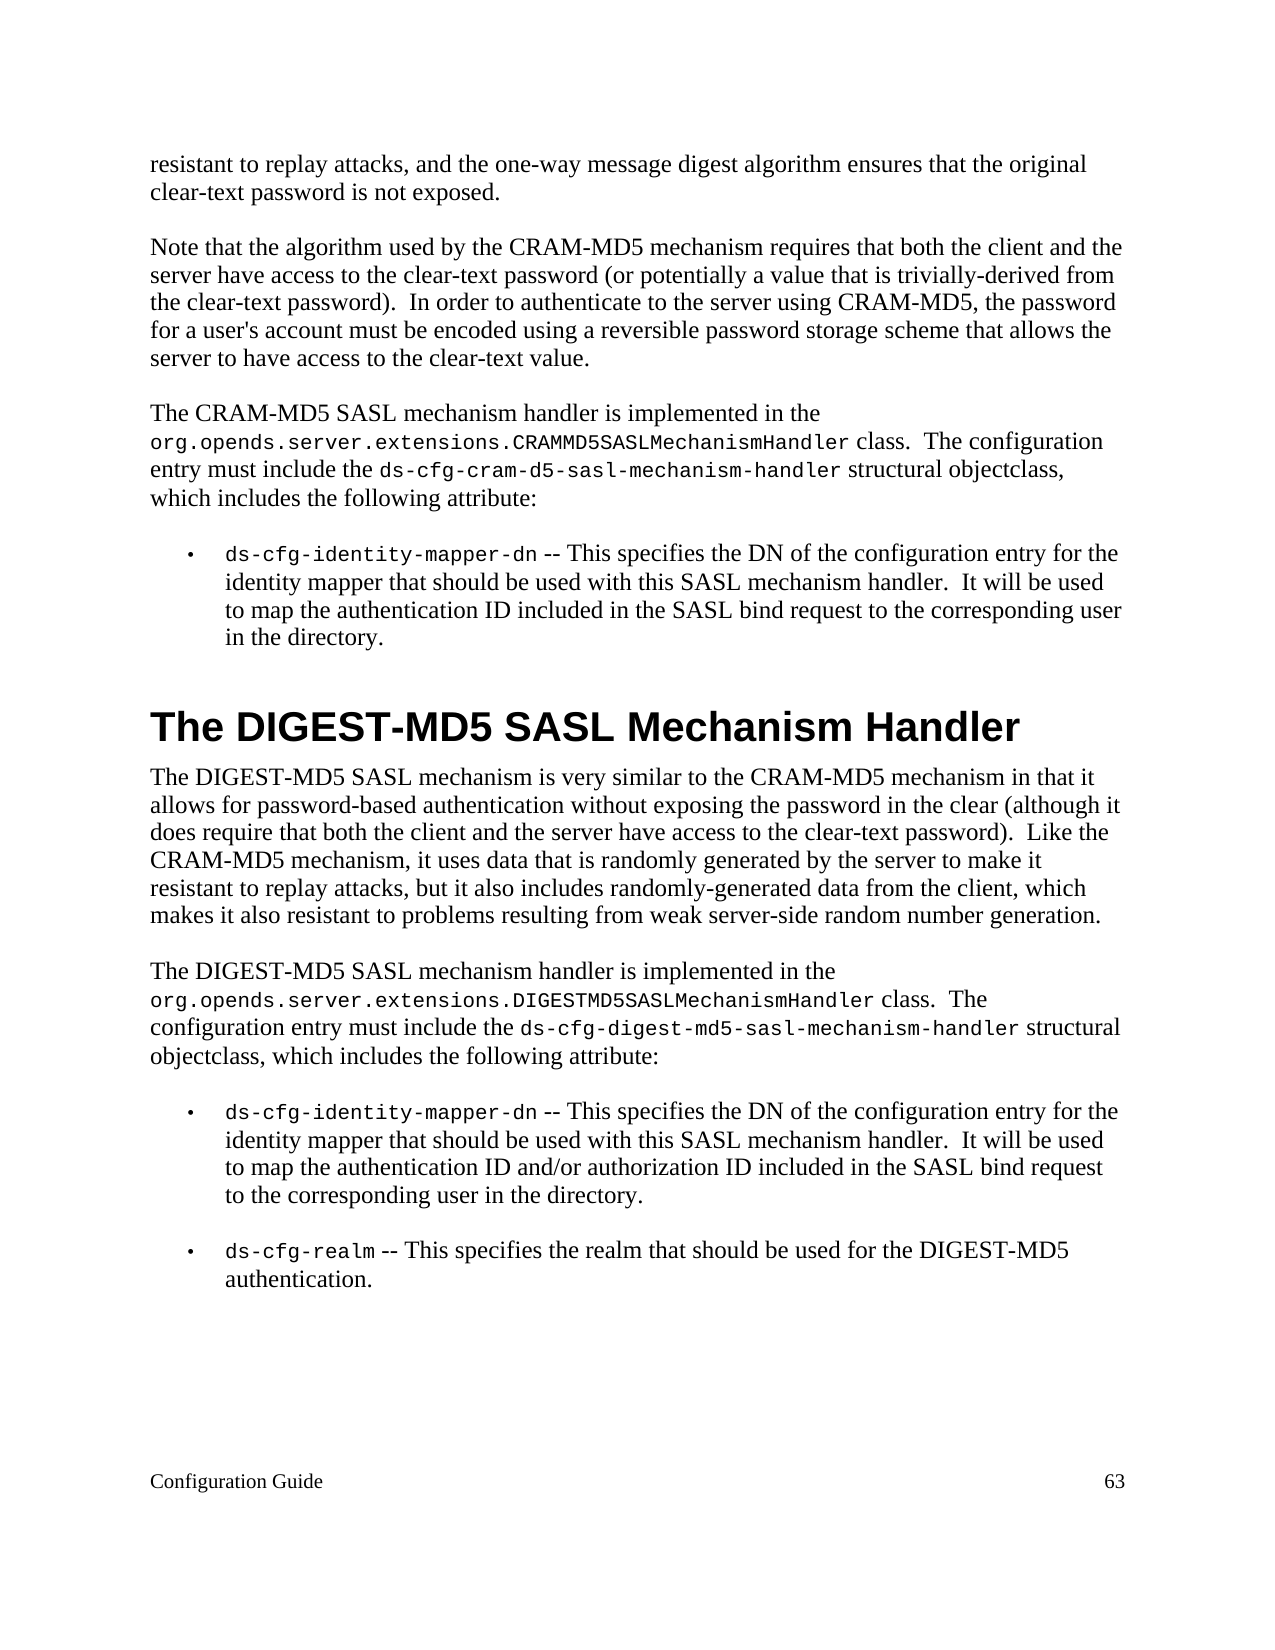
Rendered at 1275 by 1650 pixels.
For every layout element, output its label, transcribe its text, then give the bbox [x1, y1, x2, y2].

text The CRAM-MD5 SASL mechanism handler is implemented in the org.opends.server.extensions.CRAMMD5SASLMechanismHandler class. The configuration entry must include the ds-cfg-cram-d5-sasl-mechanism-handler structural objectclass, which includes the following attribute: [150, 399, 1125, 512]
text resistant to replay attacks, and the one-way message digest algorithm ensures that the original clear-text password is not exposed. [150, 150, 1125, 205]
list ds-cfg-identity-mapper-dn -- This specifies the DN of the configuration entry for the identity mapper that should be used with this SASL mechanism handler. It will be used to map the authentication ID included in the SASL bind request to the corresponding user in the directory. [187, 539, 1125, 651]
text Note that the algorithm used by the CRAM-MD5 mechanism requires that both the client and the server have access to the clear-text password (or potentially a value that is trivially-derived from the clear-text password). In order to authenticate to the server using CRAM-MD5, the password for a user's account must be encoded using a reversible password storage scheme that allows the server to have access to the clear-text value. [150, 233, 1125, 372]
list ds-cfg-identity-mapper-dn -- This specifies the DN of the configuration entry for the identity mapper that should be used with this SASL mechanism handler. It will be used to map the authentication ID and/or authorization ID included in the SASL bind request to the corresponding user in the directory. [187, 1097, 1125, 1209]
subtitle The DIGEST-MD5 SASL Mechanism Handler [150, 704, 1125, 751]
list ds-cfg-realm -- This specifies the realm that should be used for the DIGEST-MD5 authentication. [187, 1237, 1125, 1293]
text The DIGEST-MD5 SASL mechanism is very similar to the CRAM-MD5 mechanism in that it allows for password-based authentication without exposing the password in the clear (although it does require that both the client and the server have access to the clear-text password). Like the CRAM-MD5 mechanism, it uses data that is randomly generated by the server to make it resistant to replay attacks, but it also includes randomly-generated data from the client, which makes it also resistant to problems resulting from weak server-side random number generation. [150, 763, 1125, 929]
text The DIGEST-MD5 SASL mechanism handler is implemented in the org.opends.server.extensions.DIGESTMD5SASLMechanismHandler class. The configuration entry must include the ds-cfg-digest-md5-sasl-mechanism-handler structural objectclass, which includes the following attribute: [150, 957, 1125, 1069]
